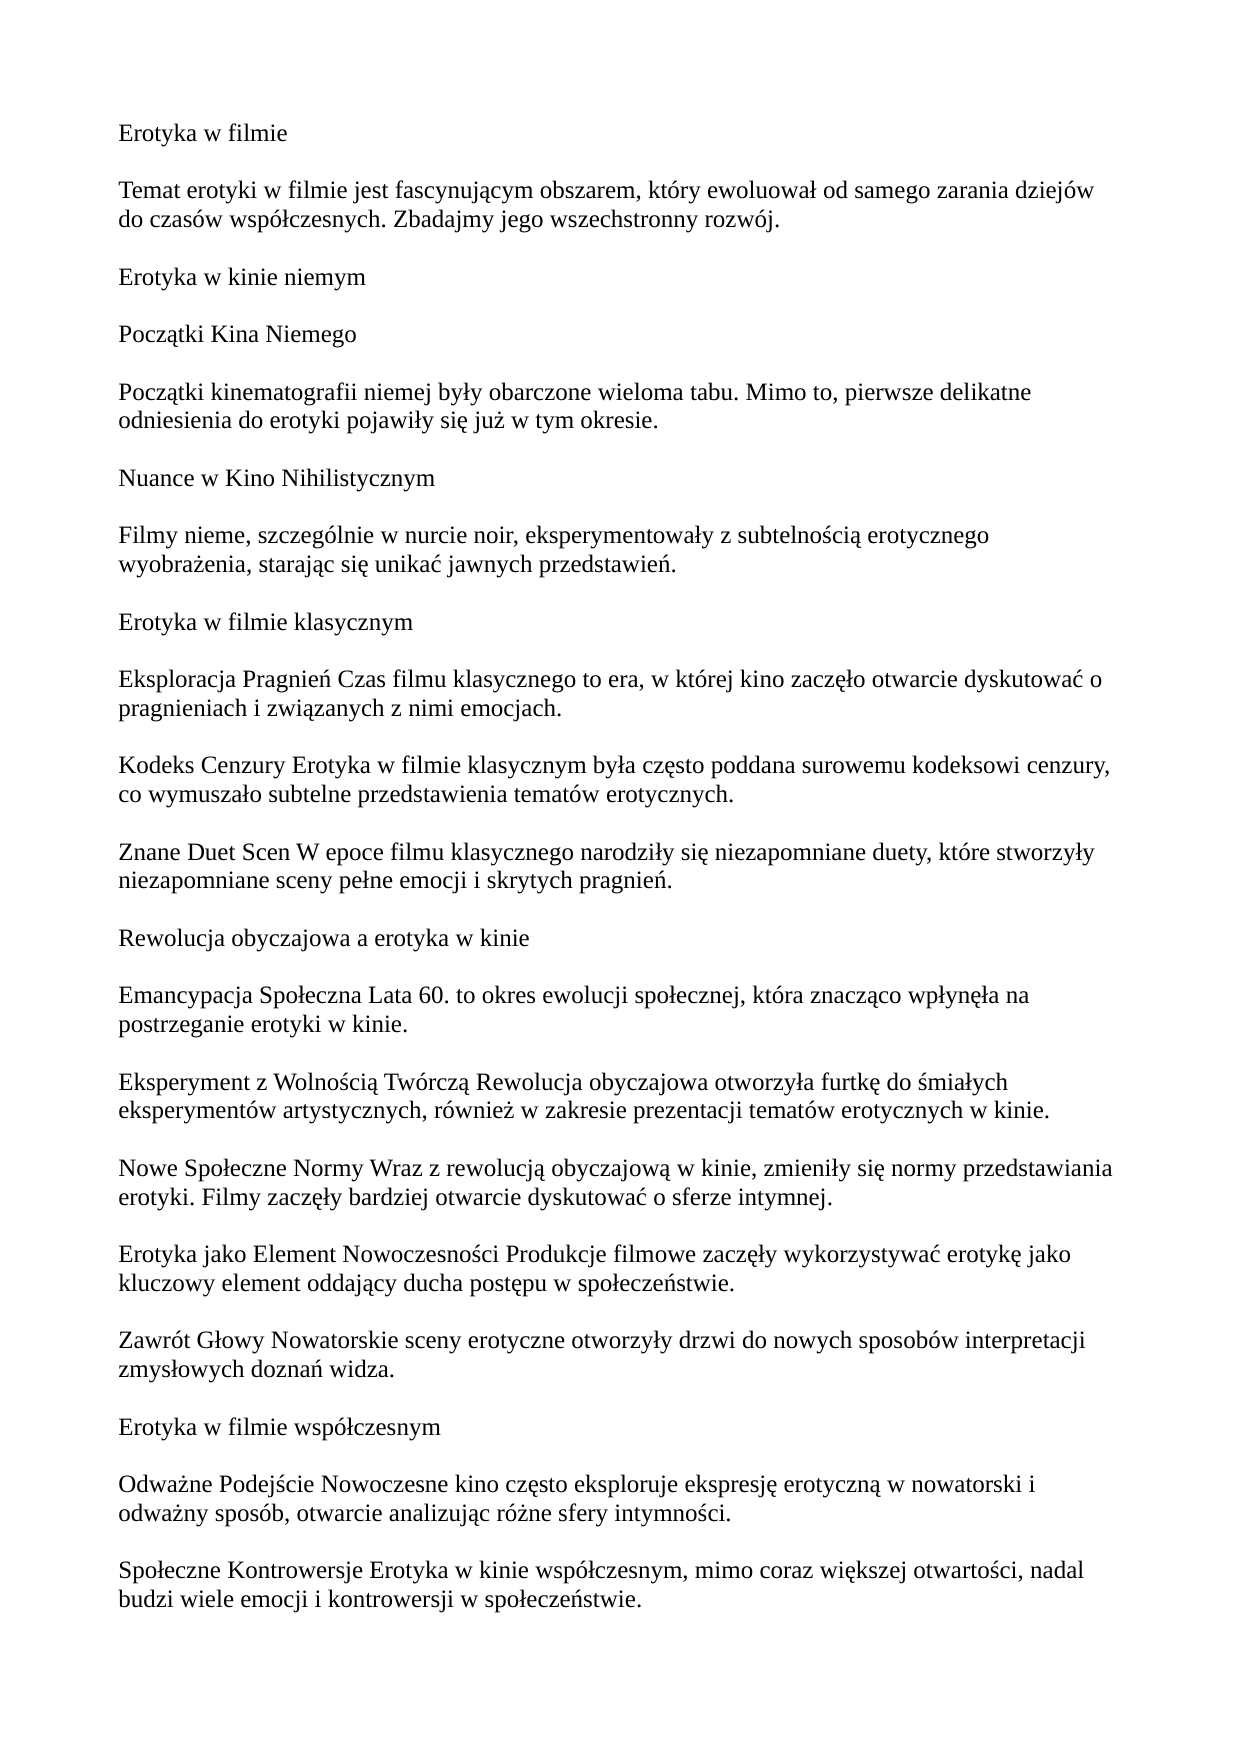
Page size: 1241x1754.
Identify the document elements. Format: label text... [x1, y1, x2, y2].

text Eksperyment z Wolnością Twórczą Rewolucja obyczajowa otworzyła furtkę do śmiałych eksperymentów artystycznych, również w zakresie prezentacji tematów erotycznych w kinie. [118, 1067, 1122, 1124]
text Zawrót Głowy Nowatorskie sceny erotyczne otworzyły drzwi do nowych sposobów interpretacji zmysłowych doznań widza. [118, 1326, 1122, 1383]
text Kodeks Cenzury Erotyka w filmie klasycznym była często poddana surowemu kodeksowi cenzury, co wymuszało subtelne przedstawienia tematów erotycznych. [118, 751, 1122, 808]
text Początki kinematografii niemej były obarczone wieloma tabu. Mimo to, pierwsze delikatne odniesienia do erotyki pojawiły się już w tym okresie. [118, 377, 1122, 434]
text Erotyka jako Element Nowoczesności Produkcje filmowe zaczęły wykorzystywać erotykę jako kluczowy element oddający ducha postępu w społeczeństwie. [118, 1239, 1122, 1297]
text Erotyka w filmie współczesnym [118, 1412, 1122, 1441]
text Temat erotyki w filmie jest fascynującym obszarem, który ewoluował od samego zarania dziejów do czasów współczesnych. Zbadajmy jego wszechstronny rozwój. [118, 176, 1122, 233]
text Nuance w Kino Nihilistycznym [118, 463, 1122, 492]
text Początki Kina Niemego [118, 319, 1122, 348]
text Erotyka w filmie [118, 118, 1122, 147]
text Erotyka w filmie klasycznym [118, 607, 1122, 636]
text Eksploracja Pragnień Czas filmu klasycznego to era, w której kino zaczęło otwarcie dyskutować o pragnieniach i związanych z nimi emocjach. [118, 664, 1122, 722]
text Filmy nieme, szczególnie w nurcie noir, eksperymentowały z subtelnością erotycznego wyobrażenia, starając się unikać jawnych przedstawień. [118, 521, 1122, 578]
text Odważne Podejście Nowoczesne kino często eksploruje ekspresję erotyczną w nowatorski i odważny sposób, otwarcie analizując różne sfery intymności. [118, 1469, 1122, 1527]
text Erotyka w kinie niemym [118, 262, 1122, 291]
text Znane Duet Scen W epoce filmu klasycznego narodziły się niezapomniane duety, które stworzyły niezapomniane sceny pełne emocji i skrytych pragnień. [118, 837, 1122, 894]
text Społeczne Kontrowersje Erotyka w kinie współczesnym, mimo coraz większej otwartości, nadal budzi wiele emocji i kontrowersji w społeczeństwie. [118, 1556, 1122, 1613]
text Emancypacja Społeczna Lata 60. to okres ewolucji społecznej, która znacząco wpłynęła na postrzeganie erotyki w kinie. [118, 981, 1122, 1038]
text Rewolucja obyczajowa a erotyka w kinie [118, 923, 1122, 952]
text Nowe Społeczne Normy Wraz z rewolucją obyczajową w kinie, zmieniły się normy przedstawiania erotyki. Filmy zaczęły bardziej otwarcie dyskutować o sferze intymnej. [118, 1153, 1122, 1211]
